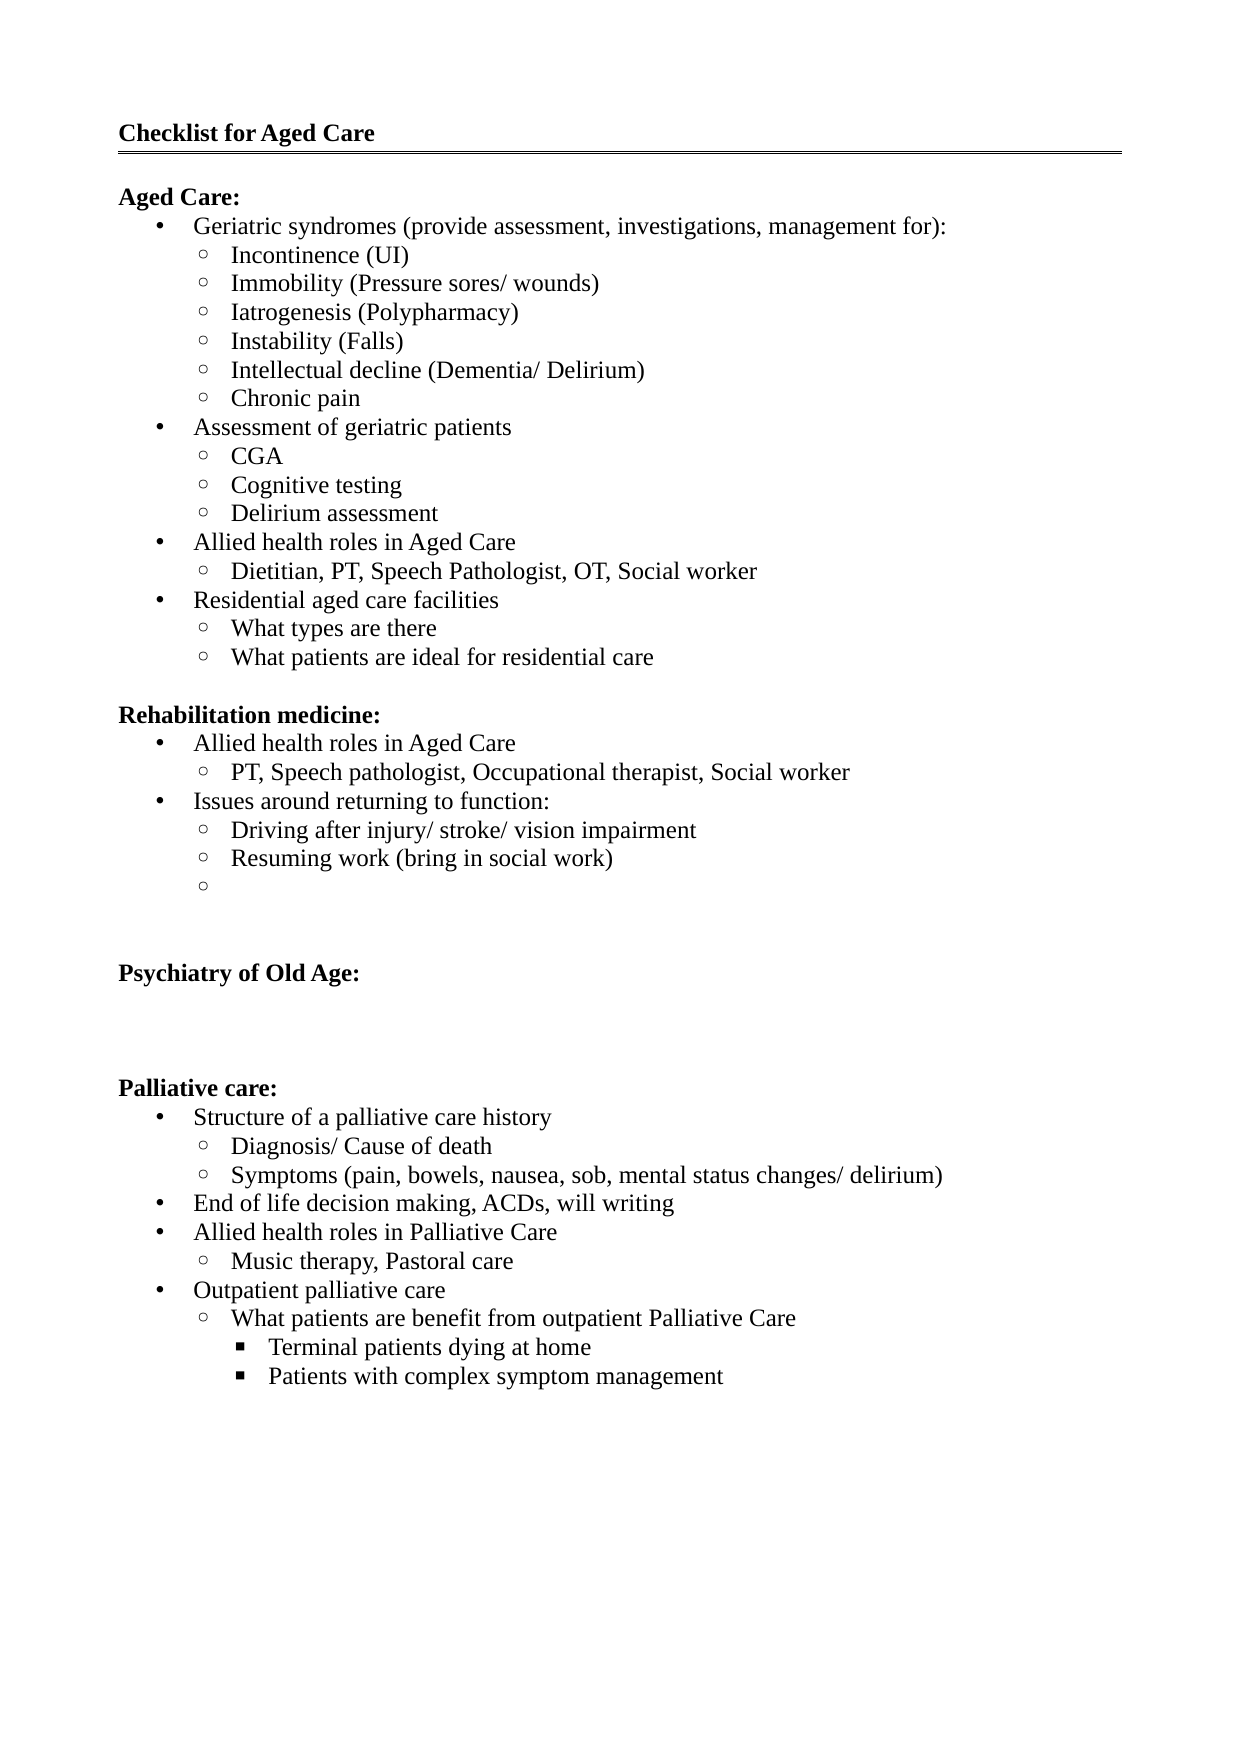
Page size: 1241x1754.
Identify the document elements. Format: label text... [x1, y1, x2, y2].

list PT, Speech pathologist, Occupational therapist, Social worker [193, 757, 1122, 786]
list Cognitive testing [193, 470, 1122, 498]
list Outpatient palliative care [156, 1275, 1122, 1303]
list End of life decision making, ACDs, will writing [156, 1188, 1122, 1217]
text Aged Care: [118, 182, 1122, 211]
list CGA [193, 441, 1122, 470]
list What patients are benefit from outpatient Palliative Care [193, 1303, 1122, 1332]
list Allied health roles in Aged Care [156, 527, 1122, 556]
text Rehabilitation medicine: [118, 700, 1122, 728]
list Terminal patients dying at home [231, 1332, 1122, 1361]
list Issues around returning to function: [156, 786, 1122, 815]
list What patients are ideal for residential care [193, 642, 1122, 671]
list Diagnosis/ Cause of death [193, 1131, 1122, 1160]
list Driving after injury/ stroke/ vision impairment [193, 815, 1122, 843]
list Incontinence (UI) [193, 240, 1122, 268]
list Patients with complex symptom management [231, 1361, 1122, 1390]
list Allied health roles in Palliative Care [156, 1217, 1122, 1246]
list Allied health roles in Aged Care [156, 728, 1122, 757]
list Delirium assessment [193, 498, 1122, 527]
text Checklist for Aged Care [118, 118, 1122, 151]
list Music therapy, Pastoral care [193, 1246, 1122, 1275]
list Resuming work (bring in social work) [193, 843, 1122, 872]
list What types are there [193, 613, 1122, 642]
list Geriatric syndromes (provide assessment, investigations, management for): [156, 211, 1122, 240]
list Immobility (Pressure sores/ wounds) [193, 268, 1122, 297]
list Assessment of geriatric patients [156, 412, 1122, 441]
list Symptoms (pain, bowels, nausea, sob, mental status changes/ delirium) [193, 1160, 1122, 1188]
list Intellectual decline (Dementia/ Delirium) [193, 355, 1122, 383]
list Iatrogenesis (Polypharmacy) [193, 297, 1122, 326]
list Dietitian, PT, Speech Pathologist, OT, Social worker [193, 556, 1122, 585]
list Structure of a palliative care history [156, 1102, 1122, 1131]
list Instability (Falls) [193, 326, 1122, 355]
list Residential aged care facilities [156, 585, 1122, 613]
text Psychiatry of Old Age: [118, 958, 1122, 987]
list Chronic pain [193, 383, 1122, 412]
text Palliative care: [118, 1073, 1122, 1102]
